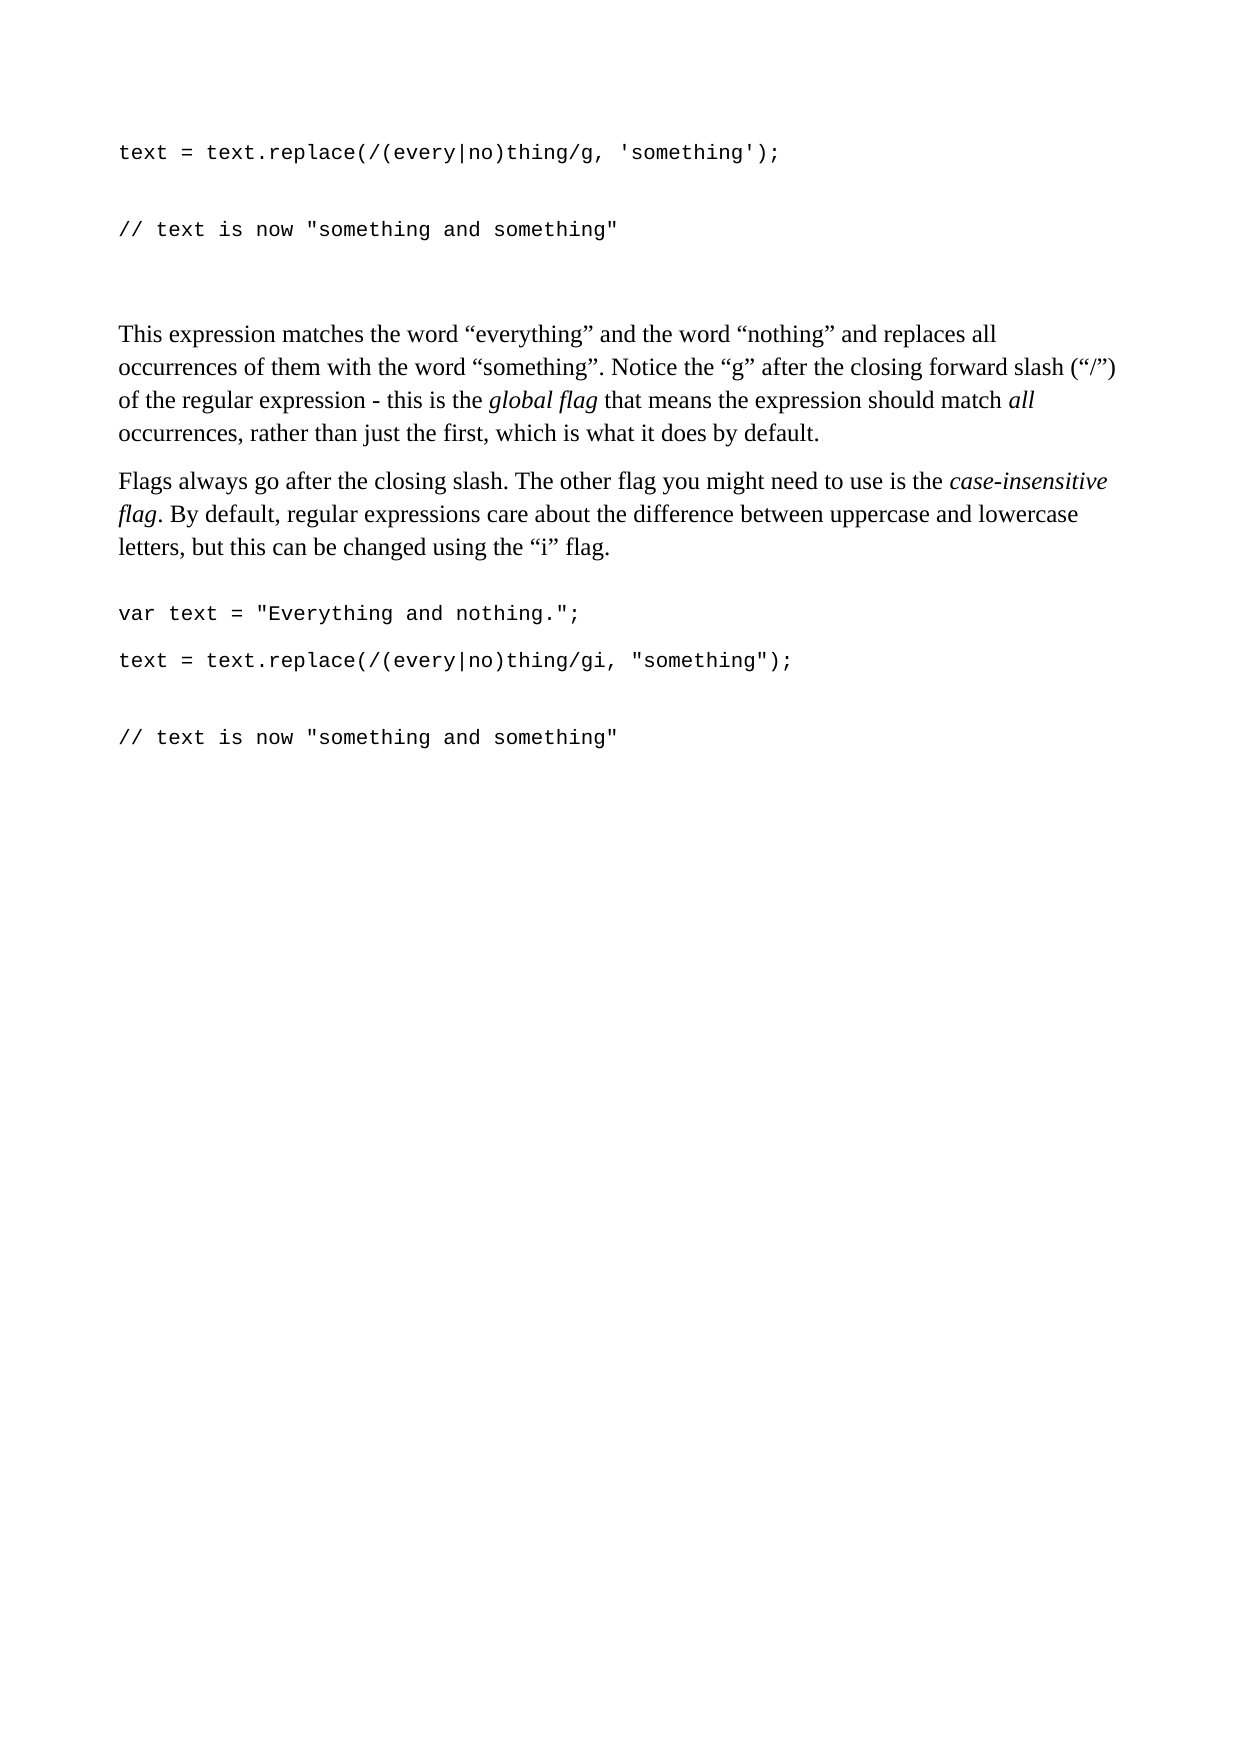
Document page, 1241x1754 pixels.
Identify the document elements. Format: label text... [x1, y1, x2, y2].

text // text is now "something and something" [118, 218, 1122, 242]
text text = text.replace(/(every|no)thing/g, 'something'); [118, 142, 1122, 165]
text var text = "Everything and nothing."; [118, 603, 1122, 627]
text text = text.replace(/(every|no)thing/gi, "something"); [118, 651, 1122, 674]
text Flags always go after the closing slash. The other flag you might need to use is the case-insensitive flag. By default, regular expressions care about the difference between uppercase and lowercase letters, but this can be changed using the “i” flag. [118, 466, 1122, 561]
text This expression matches the word “everything” and the word “nothing” and replaces all occurrences of them with the word “something”. Notice the “g” after the closing forward slash (“/”) of the regular expression - this is the global flag that means the expression should match all occurrences, rather than just the first, which is what it does by default. [118, 319, 1122, 447]
text // text is now "something and something" [118, 727, 1122, 751]
